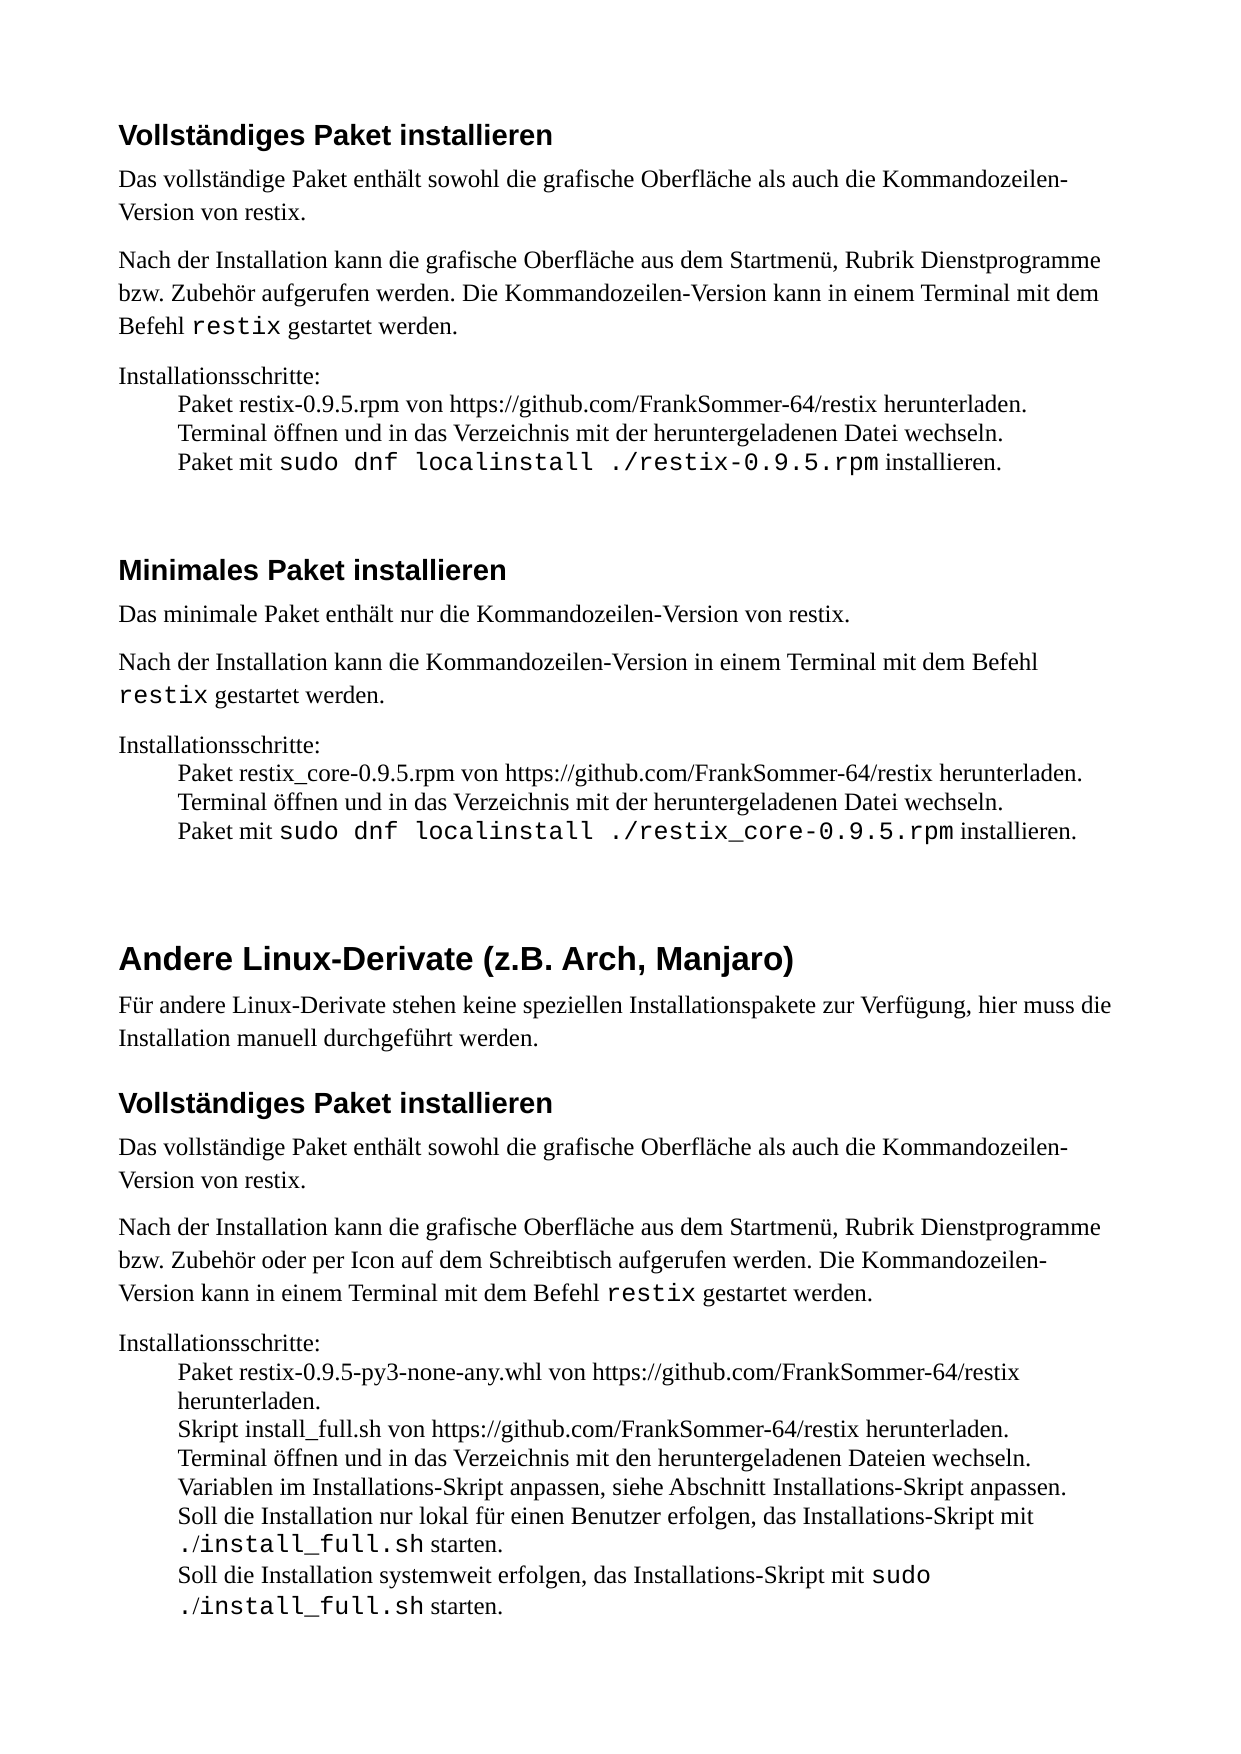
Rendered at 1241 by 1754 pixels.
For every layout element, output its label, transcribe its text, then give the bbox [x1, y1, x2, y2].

list Paket restix-0.9.5.rpm von https://github.com/FrankSommer-64/restix herunterladen. [177, 389, 1122, 418]
subtitle Andere Linux-Derivate (z.B. Arch, Manjaro) [118, 939, 1122, 978]
text Für andere Linux-Derivate stehen keine speziellen Installationspakete zur Verfügung, hier muss die Installation manuell durchgeführt werden. [118, 990, 1122, 1052]
subtitle Vollständiges Paket installieren [118, 118, 1122, 152]
text Nach der Installation kann die grafische Oberfläche aus dem Startmenü, Rubrik Dienstprogramme bzw. Zubehör oder per Icon auf dem Schreibtisch aufgerufen werden. Die Kommandozeilen-Version kann in einem Terminal mit dem Befehl restix gestartet werden. [118, 1212, 1122, 1309]
subtitle Installationsschritte: [118, 730, 1122, 758]
list Soll die Installation nur lokal für einen Benutzer erfolgen, das Installations-Skript mit ./install_full.sh starten. [177, 1501, 1122, 1560]
text Das vollständige Paket enthält sowohl die grafische Oberfläche als auch die Kommandozeilen-Version von restix. [118, 1132, 1122, 1193]
list Variablen im Installations-Skript anpassen, siehe Abschnitt Installations-Skript anpassen. [177, 1472, 1122, 1501]
list Soll die Installation systemweit erfolgen, das Installations-Skript mit sudo ./install_full.sh starten. [177, 1560, 1122, 1622]
text Das vollständige Paket enthält sowohl die grafische Oberfläche als auch die Kommandozeilen-Version von restix. [118, 164, 1122, 226]
list Paket mit sudo dnf localinstall ./restix-0.9.5.rpm installieren. [177, 447, 1122, 478]
list Terminal öffnen und in das Verzeichnis mit der heruntergeladenen Datei wechseln. [177, 418, 1122, 447]
subtitle Installationsschritte: [118, 1328, 1122, 1357]
text Das minimale Paket enthält nur die Kommandozeilen-Version von restix. [118, 599, 1122, 628]
subtitle Vollständiges Paket installieren [118, 1086, 1122, 1119]
subtitle Minimales Paket installieren [118, 553, 1122, 587]
list Terminal öffnen und in das Verzeichnis mit den heruntergeladenen Dateien wechseln. [177, 1443, 1122, 1472]
list Paket restix-0.9.5-py3-none-any.whl von https://github.com/FrankSommer-64/restix herunterladen. [177, 1357, 1122, 1414]
list Terminal öffnen und in das Verzeichnis mit der heruntergeladenen Datei wechseln. [177, 787, 1122, 816]
list Skript install_full.sh von https://github.com/FrankSommer-64/restix herunterladen. [177, 1414, 1122, 1443]
subtitle Installationsschritte: [118, 361, 1122, 389]
text Nach der Installation kann die Kommandozeilen-Version in einem Terminal mit dem Befehl restix gestartet werden. [118, 647, 1122, 711]
text Nach der Installation kann die grafische Oberfläche aus dem Startmenü, Rubrik Dienstprogramme bzw. Zubehör aufgerufen werden. Die Kommandozeilen-Version kann in einem Terminal mit dem Befehl restix gestartet werden. [118, 245, 1122, 342]
list Paket mit sudo dnf localinstall ./restix_core-0.9.5.rpm installieren. [177, 816, 1122, 847]
list Paket restix_core-0.9.5.rpm von https://github.com/FrankSommer-64/restix herunterladen. [177, 758, 1122, 787]
